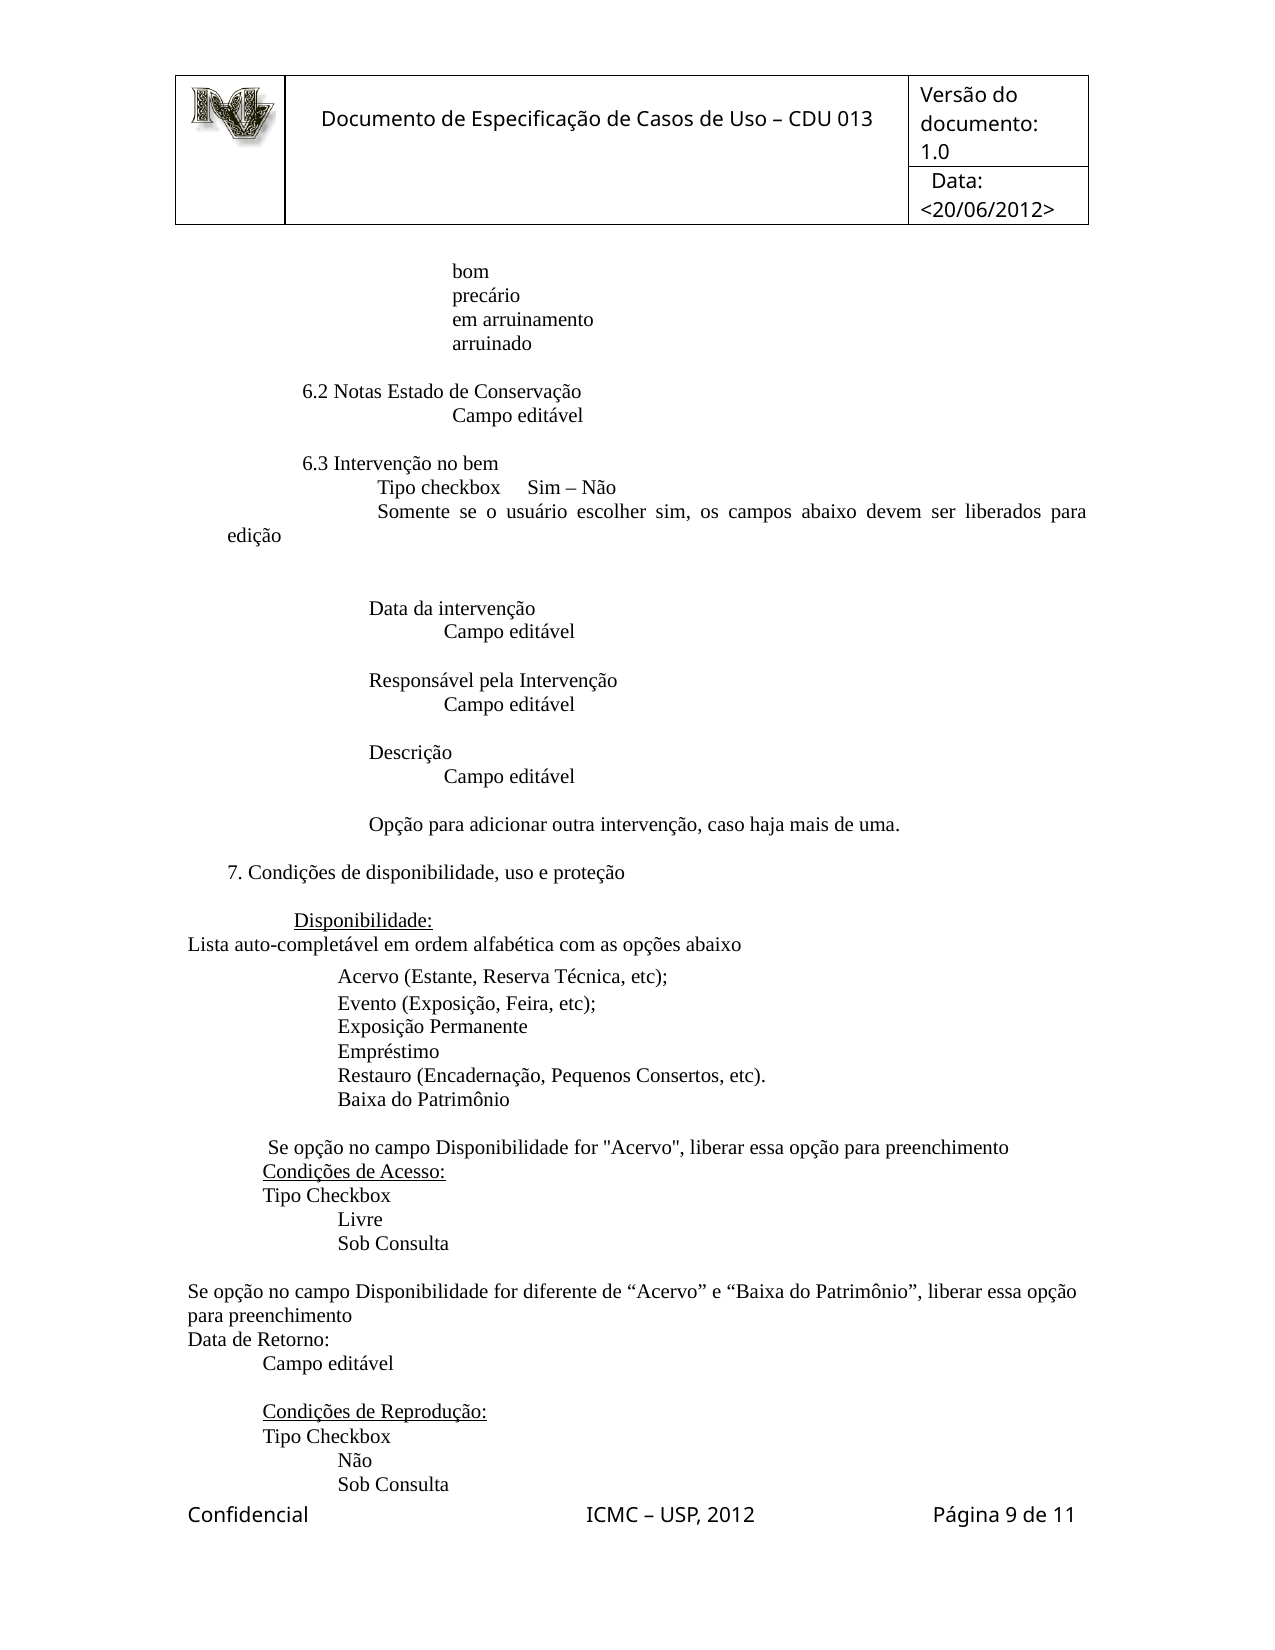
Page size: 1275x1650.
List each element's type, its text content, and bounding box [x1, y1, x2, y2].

text Lista auto-completável em ordem alfabética com as opções abaixo [187, 932, 1087, 956]
text Campo editável [187, 1351, 1087, 1375]
text Campo editável [294, 619, 1087, 643]
text Empréstimo [187, 1038, 1087, 1063]
text Condições de Reprodução: [187, 1399, 1087, 1423]
text bom [224, 258, 1087, 283]
text Exposição Permanente [187, 1014, 1087, 1038]
text Descrição [294, 740, 1087, 764]
text Tipo checkbox Sim – Não [224, 475, 1087, 499]
text 6.2 Notas Estado de Conservação [224, 379, 1087, 403]
text Data de Retorno: [187, 1327, 1087, 1351]
text Livre [187, 1207, 1087, 1231]
text Campo editável [294, 764, 1087, 788]
text arruinado [224, 331, 1087, 355]
text Baixa do Patrimônio [187, 1087, 1087, 1111]
text Campo editável [294, 692, 1087, 716]
text Sob Consulta [187, 1231, 1087, 1255]
text precário [224, 283, 1087, 307]
text Acervo (Estante, Reserva Técnica, etc); [187, 956, 1087, 990]
text Se opção no campo Disponibilidade for ''Acervo'', liberar essa opção para preenchimento [187, 1135, 1087, 1159]
text Responsável pela Intervenção [294, 668, 1087, 692]
text Evento (Exposição, Feira, etc); [187, 990, 1087, 1014]
text Opção para adicionar outra intervenção, caso haja mais de uma. [294, 812, 1087, 836]
text Disponibilidade: [294, 908, 1087, 932]
text Condições de Acesso: [187, 1159, 1087, 1183]
text Se opção no campo Disponibilidade for diferente de “Acervo” e “Baixa do Patrimônio”, liberar essa opção para preenchimento [187, 1279, 1087, 1327]
text Não [187, 1448, 1087, 1472]
text Campo editável [224, 403, 1087, 427]
text Data da intervenção [294, 595, 1087, 619]
text Somente se o usuário escolher sim, os campos abaixo devem ser liberados para edição [224, 499, 1087, 547]
text Restauro (Encadernação, Pequenos Consertos, etc). [187, 1063, 1087, 1087]
text Tipo Checkbox [187, 1183, 1087, 1207]
text 7. Condições de disponibilidade, uso e proteção [227, 860, 1087, 884]
text Tipo Checkbox [187, 1423, 1087, 1448]
text Sob Consulta [187, 1472, 1087, 1496]
text em arruinamento [224, 307, 1087, 331]
text 6.3 Intervenção no bem [224, 451, 1087, 475]
